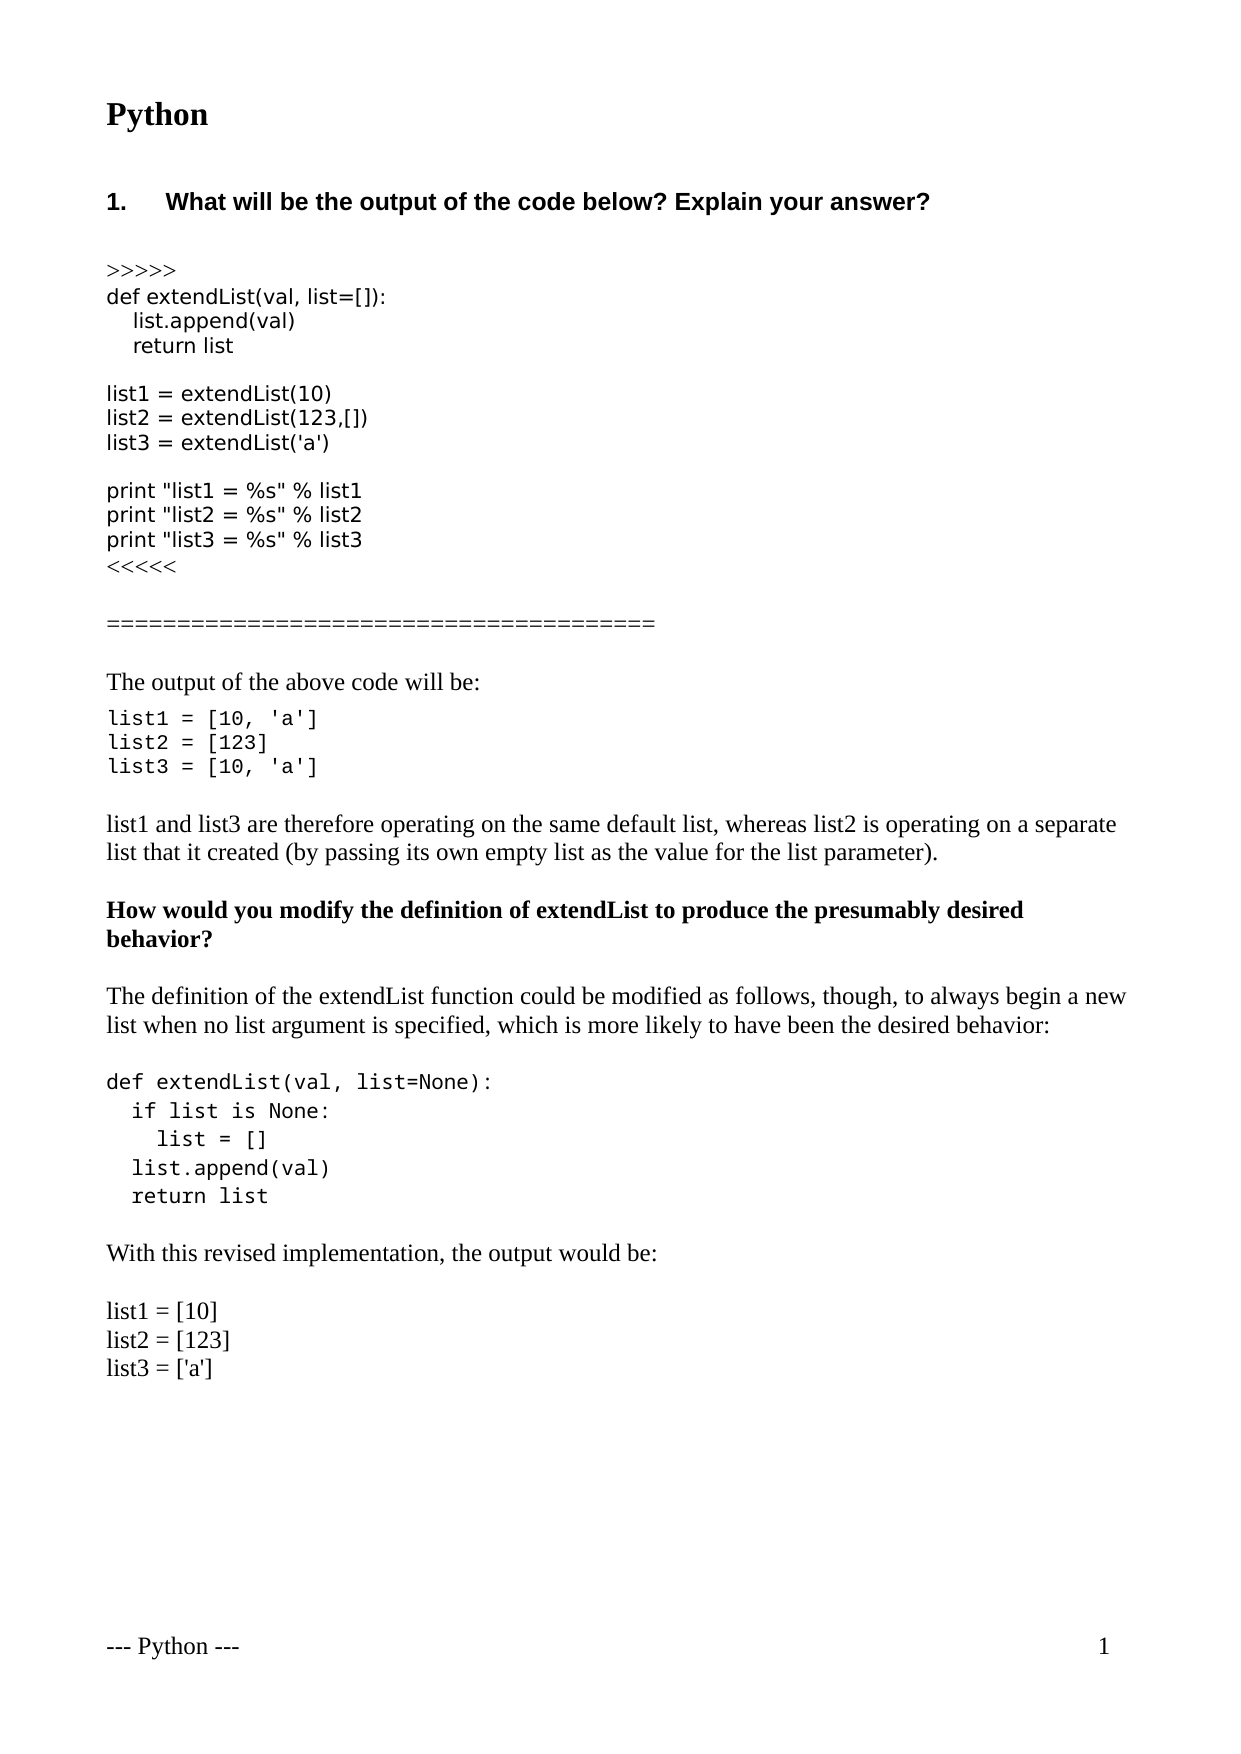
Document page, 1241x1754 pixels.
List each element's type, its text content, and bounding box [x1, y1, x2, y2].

text list.append(val) [106, 1153, 1134, 1181]
text list2 = [123] [106, 732, 1134, 756]
text list.append(val) [106, 309, 1134, 334]
text if list is None: [106, 1096, 1134, 1124]
text list1 = extendList(10) [106, 382, 1134, 406]
text list3 = ['a'] [106, 1353, 1134, 1382]
text return list [106, 334, 1134, 358]
text def extendList(val, list=None): [106, 1067, 1134, 1096]
text def extendList(val, list=[]): [106, 285, 1134, 309]
text The definition of the extendList function could be modified as follows, though, to always begin a new list when no list argument is specified, which is more likely to have been the desired behavior: [106, 981, 1134, 1039]
subtitle What will be the output of the code below? Explain your answer? [106, 187, 1134, 215]
text <<<<< [106, 552, 1134, 581]
text return list [106, 1181, 1134, 1210]
text The output of the above code will be: [106, 667, 1134, 696]
text list1 = [10] [106, 1296, 1134, 1325]
text print "list3 = %s" % list3 [106, 528, 1134, 552]
text list = [] [106, 1124, 1134, 1153]
text list3 = extendList('a') [106, 431, 1134, 455]
text >>>>> [106, 256, 1134, 285]
text list2 = extendList(123,[]) [106, 406, 1134, 431]
text list1 = [10, 'a'] [106, 708, 1134, 732]
text list3 = [10, 'a'] [106, 756, 1134, 779]
text ======================================= [106, 609, 1134, 638]
text list2 = [123] [106, 1325, 1134, 1353]
text How would you modify the definition of extendList to produce the presumably desired behavior? [106, 895, 1134, 952]
text With this revised implementation, the output would be: [106, 1238, 1134, 1267]
text print "list1 = %s" % list1 [106, 479, 1134, 503]
text Python [106, 94, 1134, 133]
text list1 and list3 are therefore operating on the same default list, whereas list2 is operating on a separate list that it created (by passing its own empty list as the value for the list parameter). [106, 809, 1134, 866]
text print "list2 = %s" % list2 [106, 503, 1134, 528]
